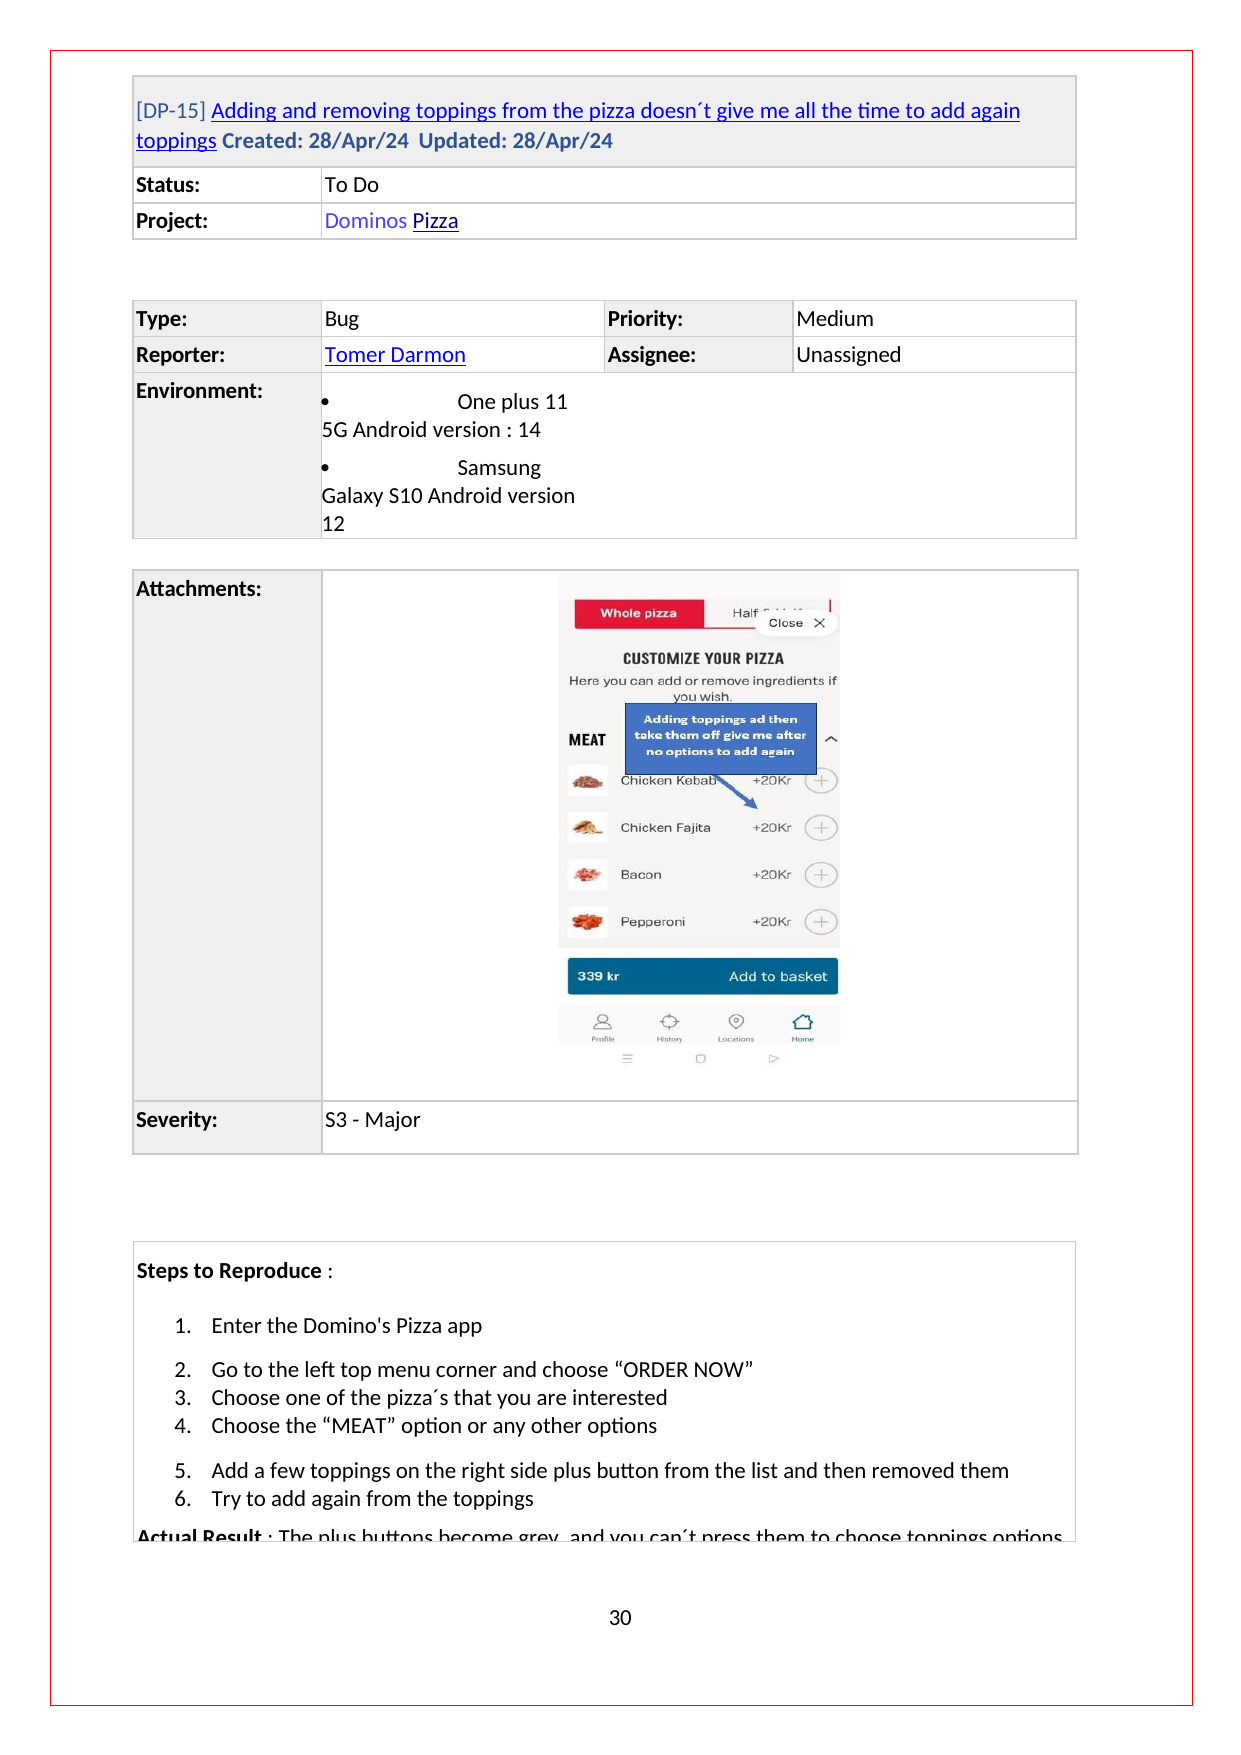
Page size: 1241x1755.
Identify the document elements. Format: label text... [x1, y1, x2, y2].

table_cell Unassigned [794, 337, 1075, 372]
list Try to add again from the toppings [174, 1484, 1075, 1512]
table_header Attachments: [134, 571, 321, 1100]
table_cell Dominos Pizza [322, 204, 1075, 238]
list Choose one of the pizza´s that you are interested [174, 1383, 1075, 1412]
table_cell Reporter: [134, 337, 321, 372]
table_cell To Do [322, 168, 1075, 202]
text 30 [133, 1603, 1108, 1631]
list Add a few toppings on the right side plus button from the list and then removed them [174, 1456, 1075, 1484]
table_cell Assignee: [605, 337, 792, 372]
table_cell One plus 11 5G Android version : 14 Samsung Galaxy S10 Android version 12 [322, 373, 1075, 537]
list Choose the “MEAT” option or any other options [174, 1412, 1075, 1439]
table_cell Status: [134, 168, 321, 202]
table_header [323, 571, 1077, 1100]
table_cell Project: [134, 204, 321, 238]
table_header Priority: [605, 301, 792, 336]
table_header Medium [794, 301, 1075, 336]
text Actual Result : The plus buttons become grey, and you can´t press them to choose toppings options [137, 1523, 1075, 1541]
text Description [142, 1202, 258, 1230]
text Steps to Reproduce : [137, 1256, 1075, 1284]
table_header Bug [322, 301, 604, 336]
table_header Type: [134, 301, 321, 336]
table_cell Tomer Darmon [322, 337, 604, 372]
list Go to the left top menu corner and choose “ORDER NOW” [174, 1356, 1075, 1383]
table_cell Environment: [134, 373, 321, 537]
table_cell Severity: [134, 1102, 321, 1153]
list Enter the Domino's Pizza app [174, 1311, 1075, 1339]
table_cell S3 - Major [323, 1102, 1077, 1153]
table_header [DP-15] Adding and removing toppings from the pizza doesn´t give me all the time to add again toppings Created: 28/Apr/24 Updated: 28/Apr/24 [134, 77, 1075, 166]
